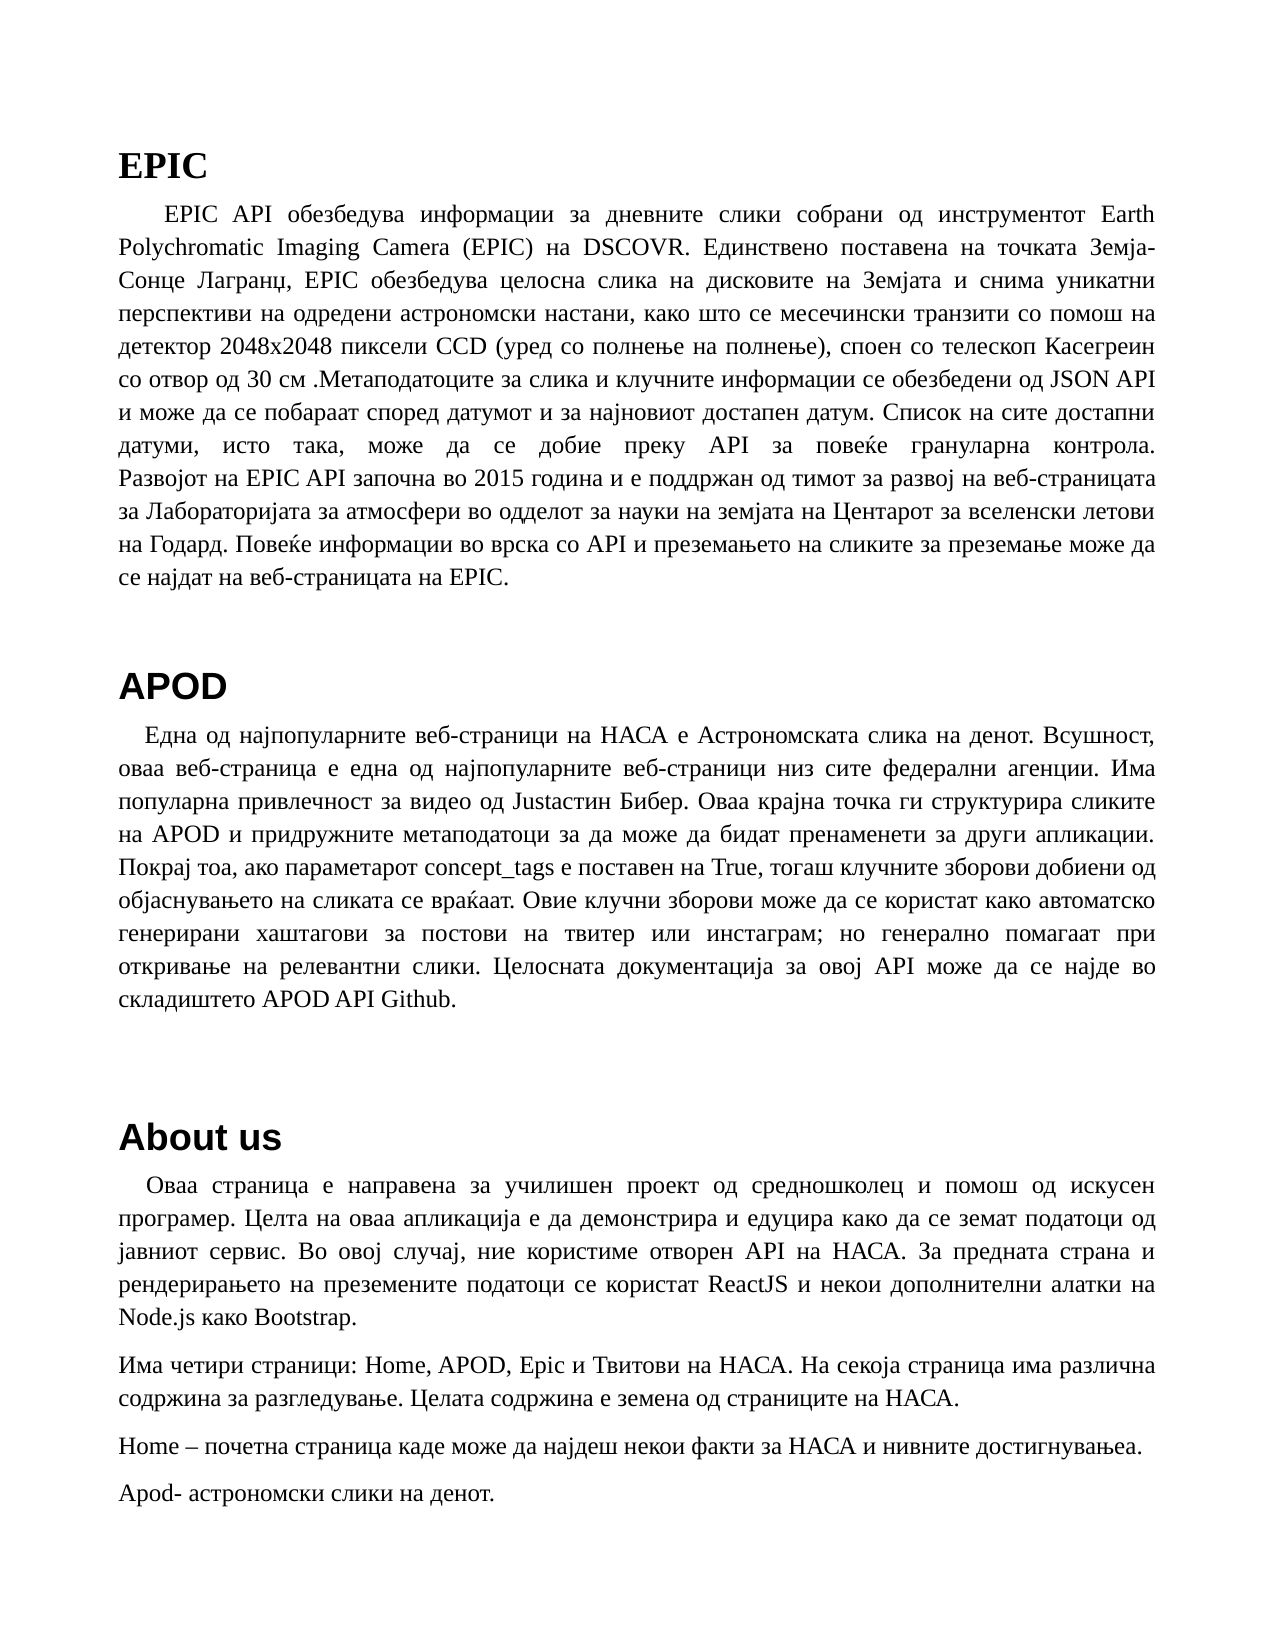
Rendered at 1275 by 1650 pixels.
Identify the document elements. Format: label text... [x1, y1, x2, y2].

subtitle APOD [118, 664, 1157, 707]
text EPIC API обезбедува информации за дневните слики собрани од инструментот Earth Polychromatic Imaging Camera (EPIC) на DSCOVR. Единствено поставена на точката Земја-Сонце Лагранџ, EPIC обезбедува целосна слика на дисковите на Земјата и снима уникатни перспективи на одредени астрономски настани, како што се месечински транзити со помош на детектор 2048x2048 пиксели CCD (уред со полнење на полнење), споен со телескоп Касегреин со отвор од 30 см .Метаподатоците за слика и клучните информации се обезбедени од JSON API и може да се побараат според датумот и за најновиот достапен датум. Список на сите достапни датуми, исто така, може да се добие преку API за повеќе грануларна контрола. Развојот на EPIC API започна во 2015 година и е поддржан од тимот за развој на веб-страницата за Лабораторијата за атмосфери во одделот за науки на земјата на Центарот за вселенски летови на Годард. Повеќе информации во врска со API и преземањето на сликите за преземање може да се најдат на веб-страницата на EPIC. [118, 199, 1157, 591]
text Home – почетна страница каде може да најдеш некои факти за НАСА и нивните достигнувањеа. [118, 1431, 1157, 1459]
text Една од најпопуларните веб-страници на НАСА е Астрономската слика на денот. Всушност, оваа веб-страница е една од најпопуларните веб-страници низ сите федерални агенции. Има популарна привлечност за видео од Justастин Бибер. Оваа крајна точка ги структурира сликите на APOD и придружните метаподатоци за да може да бидат пренаменети за други апликации. Покрај тоа, ако параметарот concept_tags е поставен на True, тогаш клучните зборови добиени од објаснувањето на сликата се враќаат. Овие клучни зборови може да се користат како автоматско генерирани хаштагови за постови на твитер или инстаграм; но генерално помагаат при откривање на релевантни слики. Целосната документација за овој API може да се најде во складиштето APOD API Github. [118, 720, 1157, 1013]
text Има четири страници: Home, APOD, Epic и Твитови на НАСА. На секоја страница има различна содржина за разгледување. Целата содржина е земена од страниците на НАСА. [118, 1350, 1157, 1412]
text Оваа страница е направена за училишен проект од средношколец и помош од искусен програмер. Целта на оваа апликација е да демонстрира и едуцира како да се земат податоци од јавниот сервис. Во овој случај, ние користиме отворен API на НАСА. За предната страна и рендерирањето на преземените податоци се користат ReactJS и некои дополнителни алатки на Node.js како Bootstrap. [118, 1170, 1157, 1331]
subtitle About us [118, 1114, 1157, 1158]
text Apod- астрономски слики на денот. [118, 1478, 1157, 1507]
subtitle EPIC [118, 143, 1157, 187]
